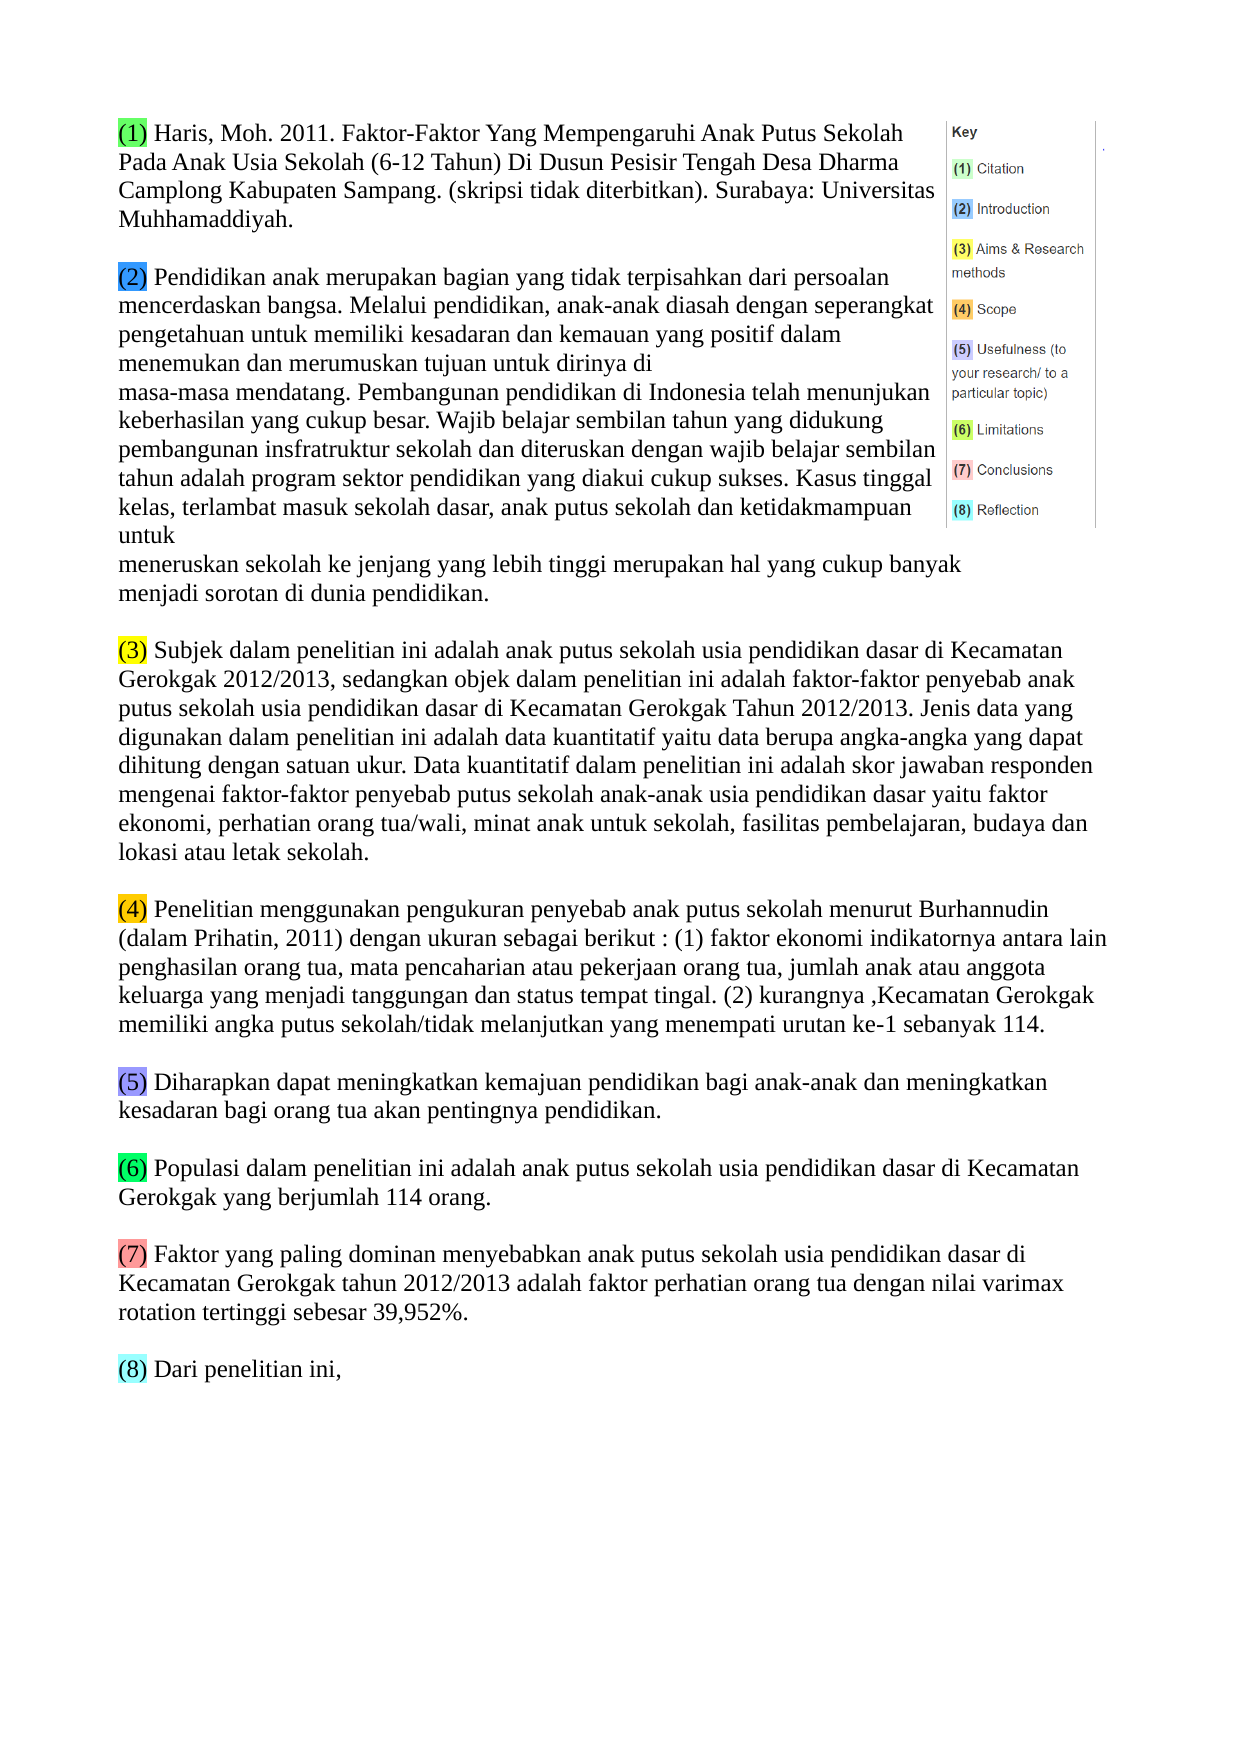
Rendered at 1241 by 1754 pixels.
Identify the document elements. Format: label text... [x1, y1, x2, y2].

text (2) Pendidikan anak merupakan bagian yang tidak terpisahkan dari persoalan mencerdaskan bangsa. Melalui pendidikan, anak-anak diasah dengan seperangkat pengetahuan untuk memiliki kesadaran dan kemauan yang positif dalam menemukan dan merumuskan tujuan untuk dirinya di [118, 262, 1104, 377]
text (1) Haris, Moh. 2011. Faktor-Faktor Yang Mempengaruhi Anak Putus Sekolah Pada Anak Usia Sekolah (6-12 Tahun) Di Dusun Pesisir Tengah Desa Dharma Camplong Kabupaten Sampang. (skripsi tidak diterbitkan). Surabaya: Universitas Muhhamaddiyah. [118, 118, 1122, 233]
text (7) Faktor yang paling dominan menyebabkan anak putus sekolah usia pendidikan dasar di Kecamatan Gerokgak tahun 2012/2013 adalah faktor perhatian orang tua dengan nilai varimax rotation tertinggi sebesar 39,952%. [118, 1239, 1122, 1326]
text dihitung dengan satuan ukur. Data kuantitatif dalam penelitian ini adalah skor jawaban responden mengenai faktor-faktor penyebab putus sekolah anak-anak usia pendidikan dasar yaitu faktor ekonomi, perhatian orang tua/wali, minat anak untuk sekolah, fasilitas pembelajaran, budaya dan lokasi atau letak sekolah. [118, 751, 1122, 866]
text (4) Penelitian menggunakan pengukuran penyebab anak putus sekolah menurut Burhannudin (dalam Prihatin, 2011) dengan ukuran sebagai berikut : (1) faktor ekonomi indikatornya antara lain penghasilan orang tua, mata pencaharian atau pekerjaan orang tua, jumlah anak atau anggota keluarga yang menjadi tanggungan dan status tempat tingal. (2) kurangnya ,Kecamatan Gerokgak memiliki angka putus sekolah/tidak melanjutkan yang menempati urutan ke-1 sebanyak 114. [118, 894, 1122, 1038]
text (8) Dari penelitian ini, [118, 1354, 1122, 1383]
text (3) Subjek dalam penelitian ini adalah anak putus sekolah usia pendidikan dasar di Kecamatan Gerokgak 2012/2013, sedangkan objek dalam penelitian ini adalah faktor-faktor penyebab anak putus sekolah usia pendidikan dasar di Kecamatan Gerokgak Tahun 2012/2013. Jenis data yang digunakan dalam penelitian ini adalah data kuantitatif yaitu data berupa angka-angka yang dapat [118, 636, 1122, 751]
text (5) Diharapkan dapat meningkatkan kemajuan pendidikan bagi anak-anak dan meningkatkan kesadaran bagi orang tua akan pentingnya pendidikan. [118, 1067, 1122, 1124]
text meneruskan sekolah ke jenjang yang lebih tinggi merupakan hal yang cukup banyak [118, 549, 1122, 578]
text tahun adalah program sektor pendidikan yang diakui cukup sukses. Kasus tinggal [118, 463, 1104, 492]
text masa-masa mendatang. Pembangunan pendidikan di Indonesia telah menunjukan [118, 377, 1104, 406]
text pembangunan insfratruktur sekolah dan diteruskan dengan wajib belajar sembilan [118, 434, 1104, 463]
text kelas, terlambat masuk sekolah dasar, anak putus sekolah dan ketidakmampuan untuk [118, 492, 1122, 549]
text (6) Populasi dalam penelitian ini adalah anak putus sekolah usia pendidikan dasar di Kecamatan Gerokgak yang berjumlah 114 orang. [118, 1153, 1122, 1211]
text keberhasilan yang cukup besar. Wajib belajar sembilan tahun yang didukung [118, 406, 1104, 434]
text menjadi sorotan di dunia pendidikan. [118, 578, 1122, 607]
